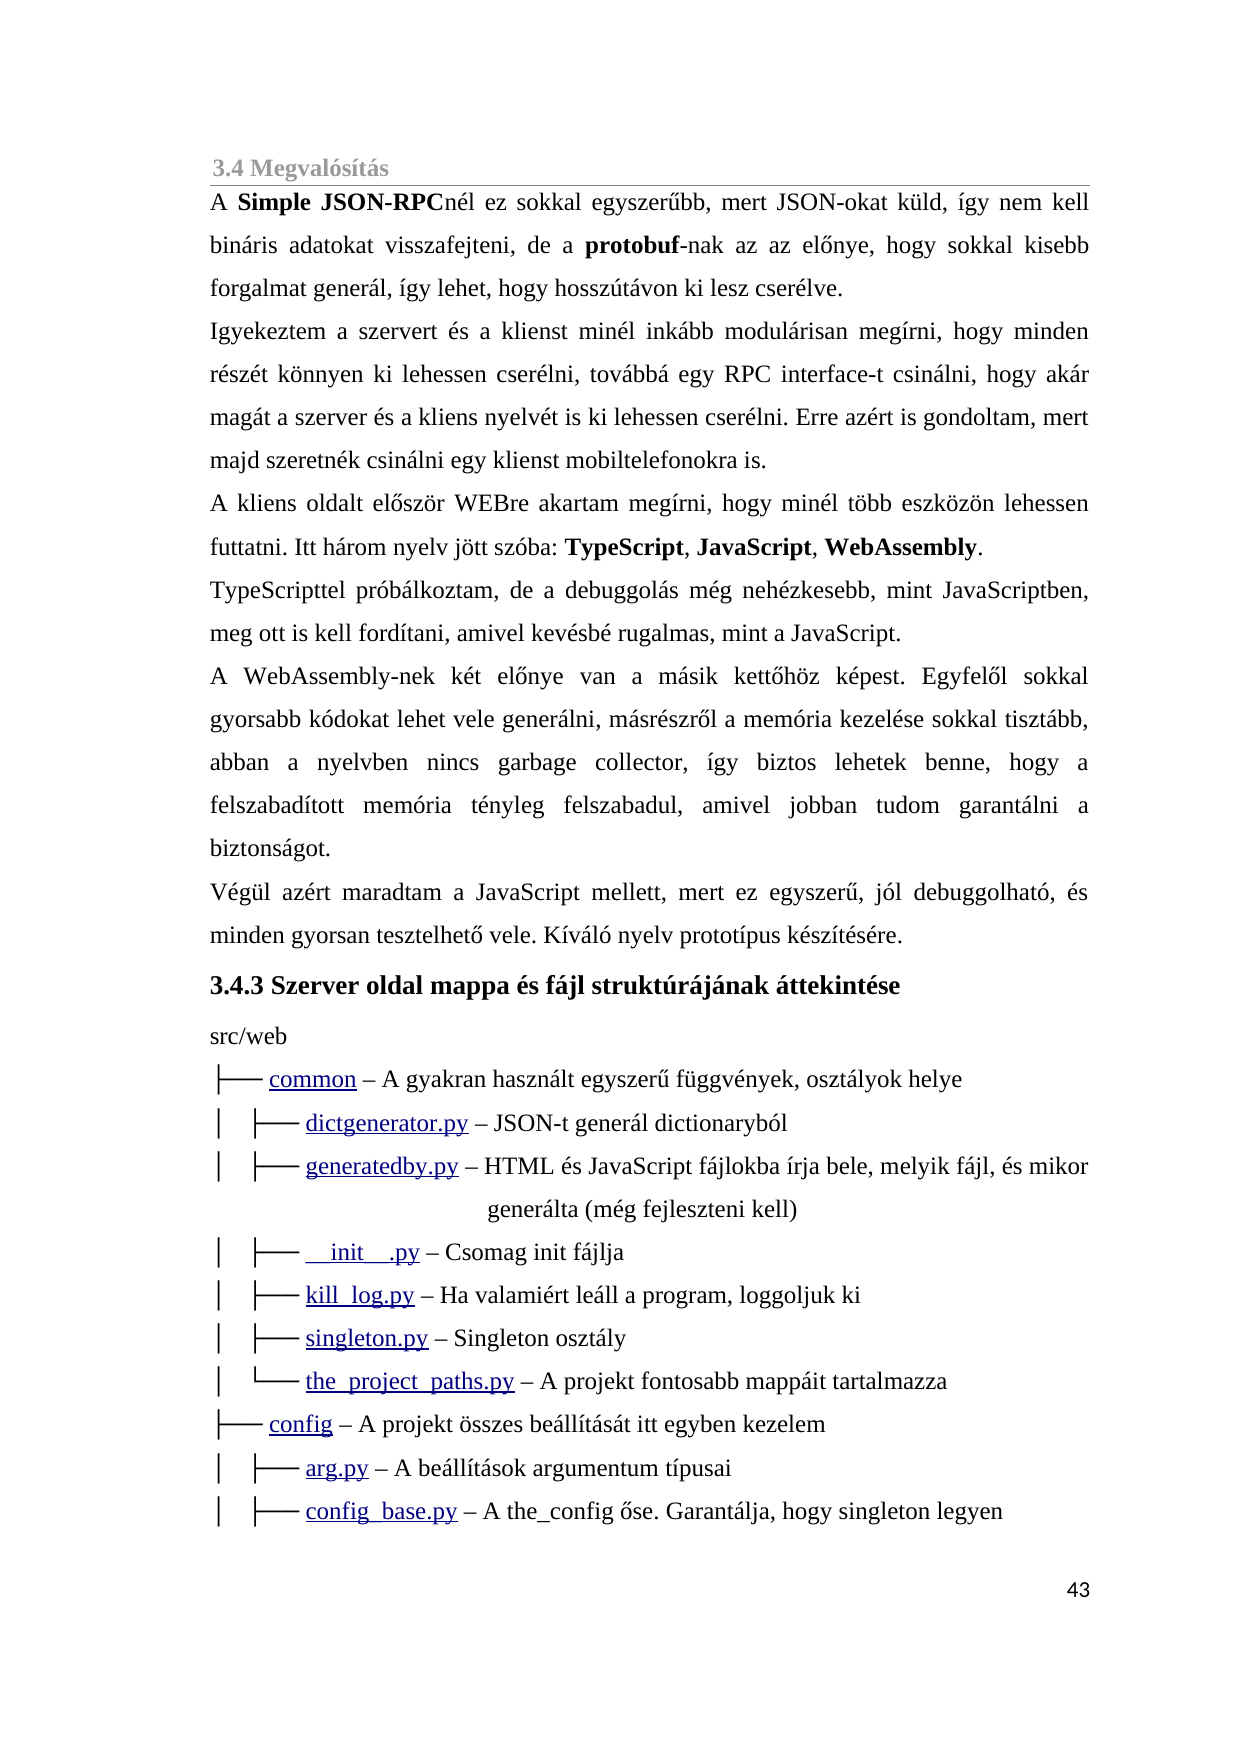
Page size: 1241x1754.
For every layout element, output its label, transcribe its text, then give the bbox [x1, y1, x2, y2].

text Igyekeztem a szervert és a klienst minél inkább modulárisan megírni, hogy minden részét könnyen ki lehessen cserélni, továbbá egy RPC interface-t csinálni, hogy akár magát a szerver és a kliens nyelvét is ki lehessen cserélni. Erre azért is gondoltam, mert majd szeretnék csinálni egy klienst mobiltelefonokra is. [209, 316, 1090, 474]
text ├── common – A gyakran használt egyszerű függvények, osztályok helye │ ├── dictgenerator.py – JSON-t generál dictionaryból │ ├── generatedby.py – HTML és JavaScript fájlokba írja bele, melyik fájl, és mikor generálta (még fejleszteni kell) │ ├── __init__.py – Csomag init fájlja │ ├── kill_log.py – Ha valamiért leáll a program, loggoljuk ki │ ├── singleton.py – Singleton osztály │ └── the_project_paths.py – A projekt fontosabb mappáit tartalmazza ├── config – A projekt összes beállítását itt egyben kezelem │ ├── arg.py – A beállítások argumentum típusai │ ├── config_base.py – A the_config őse. Garantálja, hogy singleton legyen [209, 1064, 1090, 1524]
text A Simple JSON-RPCnél ez sokkal egyszerűbb, mert JSON-okat küld, így nem kell bináris adatokat visszafejteni, de a protobuf-nak az az előnye, hogy sokkal kisebb forgalmat generál, így lehet, hogy hosszútávon ki lesz cserélve. [209, 187, 1090, 302]
text TypeScripttel próbálkoztam, de a debuggolás még nehézkesebb, mint JavaScriptben, meg ott is kell fordítani, amivel kevésbé rugalmas, mint a JavaScript. [209, 575, 1090, 647]
text A WebAssembly-nek két előnye van a másik kettőhöz képest. Egyfelől sokkal gyorsabb kódokat lehet vele generálni, másrészről a memória kezelése sokkal tisztább, abban a nyelvben nincs garbage collector, így biztos lehetek benne, hogy a felszabadított memória tényleg felszabadul, amivel jobban tudom garantálni a biztonságot. [209, 661, 1090, 862]
text Végül azért maradtam a JavaScript mellett, mert ez egyszerű, jól debuggolható, és minden gyorsan tesztelhető vele. Kíváló nyelv prototípus készítésére. [209, 877, 1090, 948]
text A kliens oldalt először WEBre akartam megírni, hogy minél több eszközön lehessen futtatni. Itt három nyelv jött szóba: TypeScript, JavaScript, WebAssembly. [209, 488, 1090, 560]
subtitle Szerver oldal mappa és fájl struktúrájának áttekintése [209, 969, 1090, 1000]
text src/web [209, 1021, 1090, 1050]
